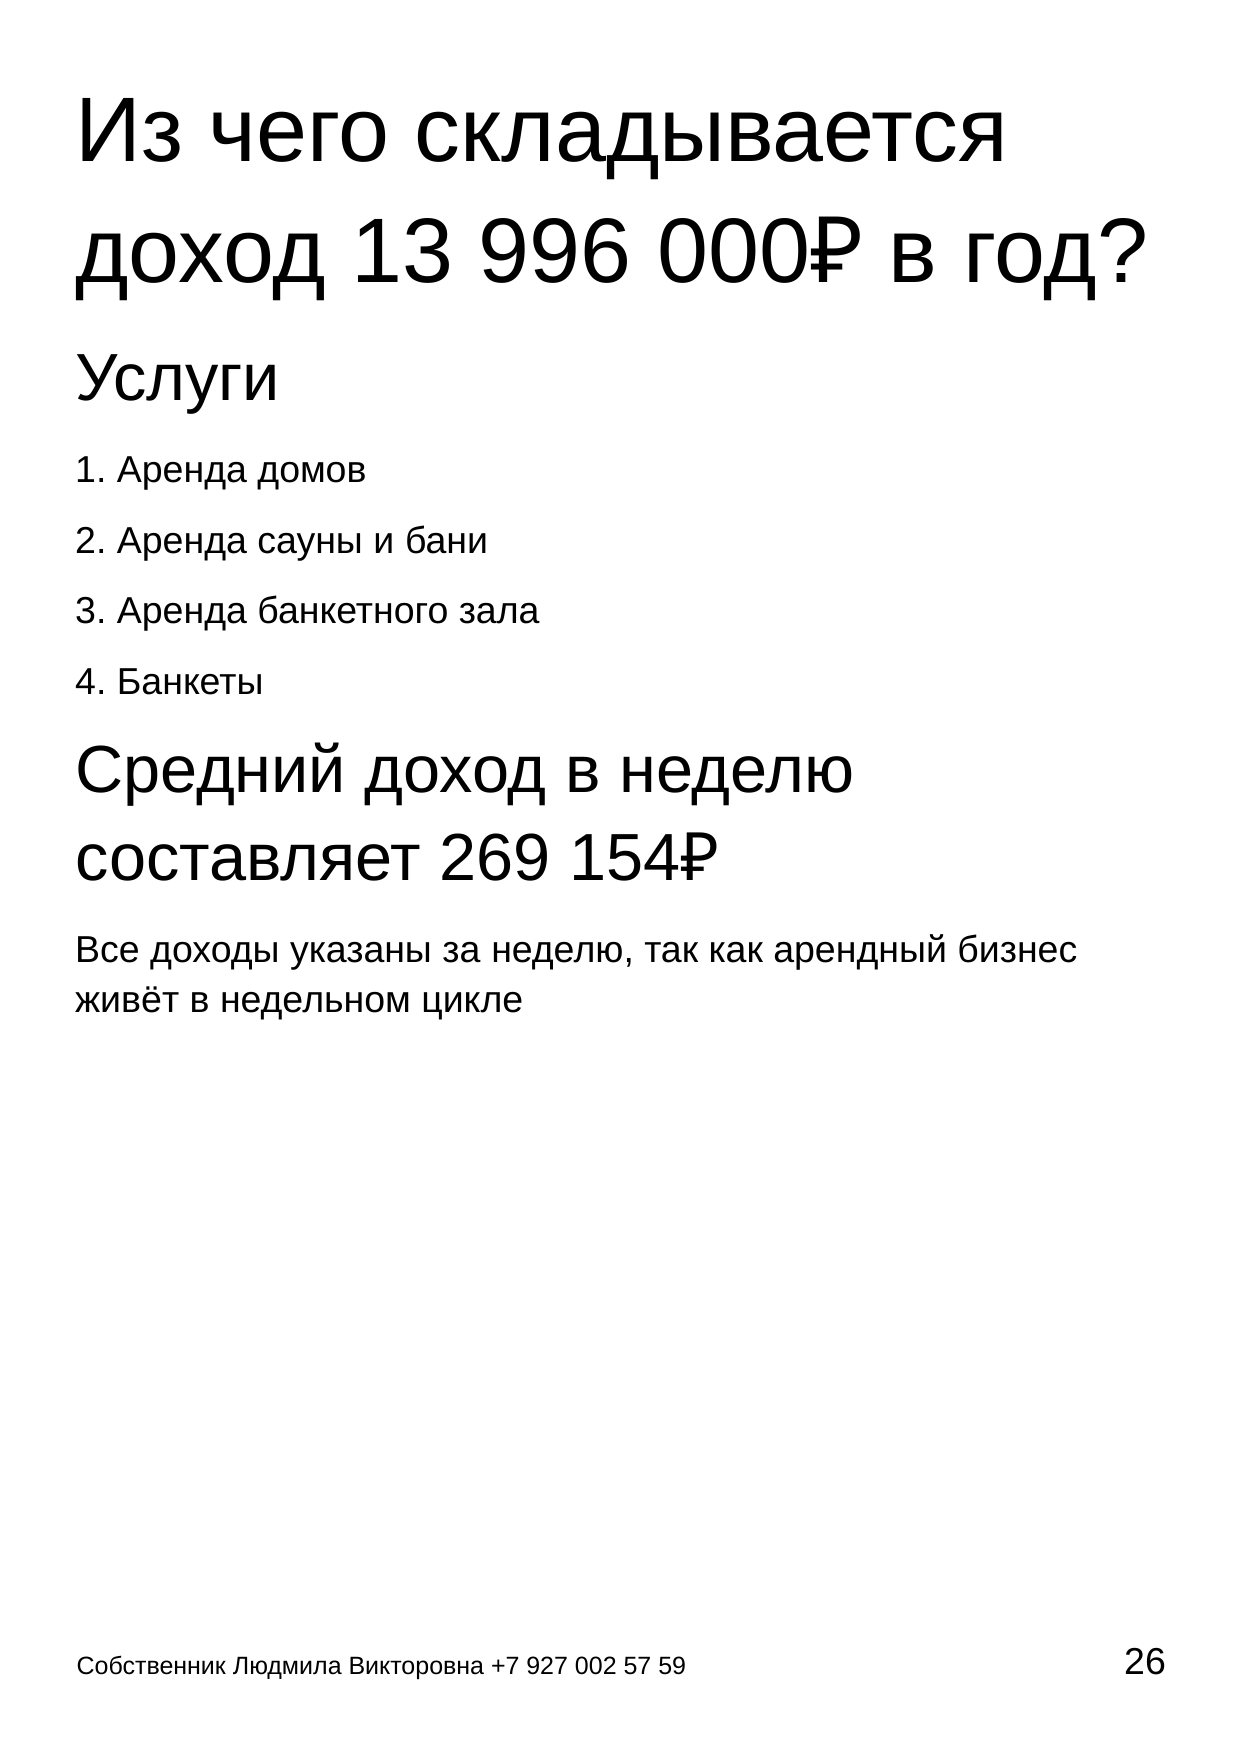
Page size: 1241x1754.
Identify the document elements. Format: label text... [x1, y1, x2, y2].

subtitle Из чего складывается доход 13 996 000₽ в год? [75, 75, 1166, 302]
text 1. Аренда домов [75, 447, 1166, 491]
subtitle Услуги [75, 338, 1166, 415]
text 3. Аренда банкетного зала [75, 589, 1166, 632]
text 4. Банкеты [75, 659, 1166, 702]
subtitle Средний доход в неделю составляет 269 154₽ [75, 730, 1166, 895]
text Все доходы указаны за неделю, так как арендный бизнес живёт в недельном цикле [75, 927, 1166, 1020]
text 2. Аренда сауны и бани [75, 518, 1166, 561]
